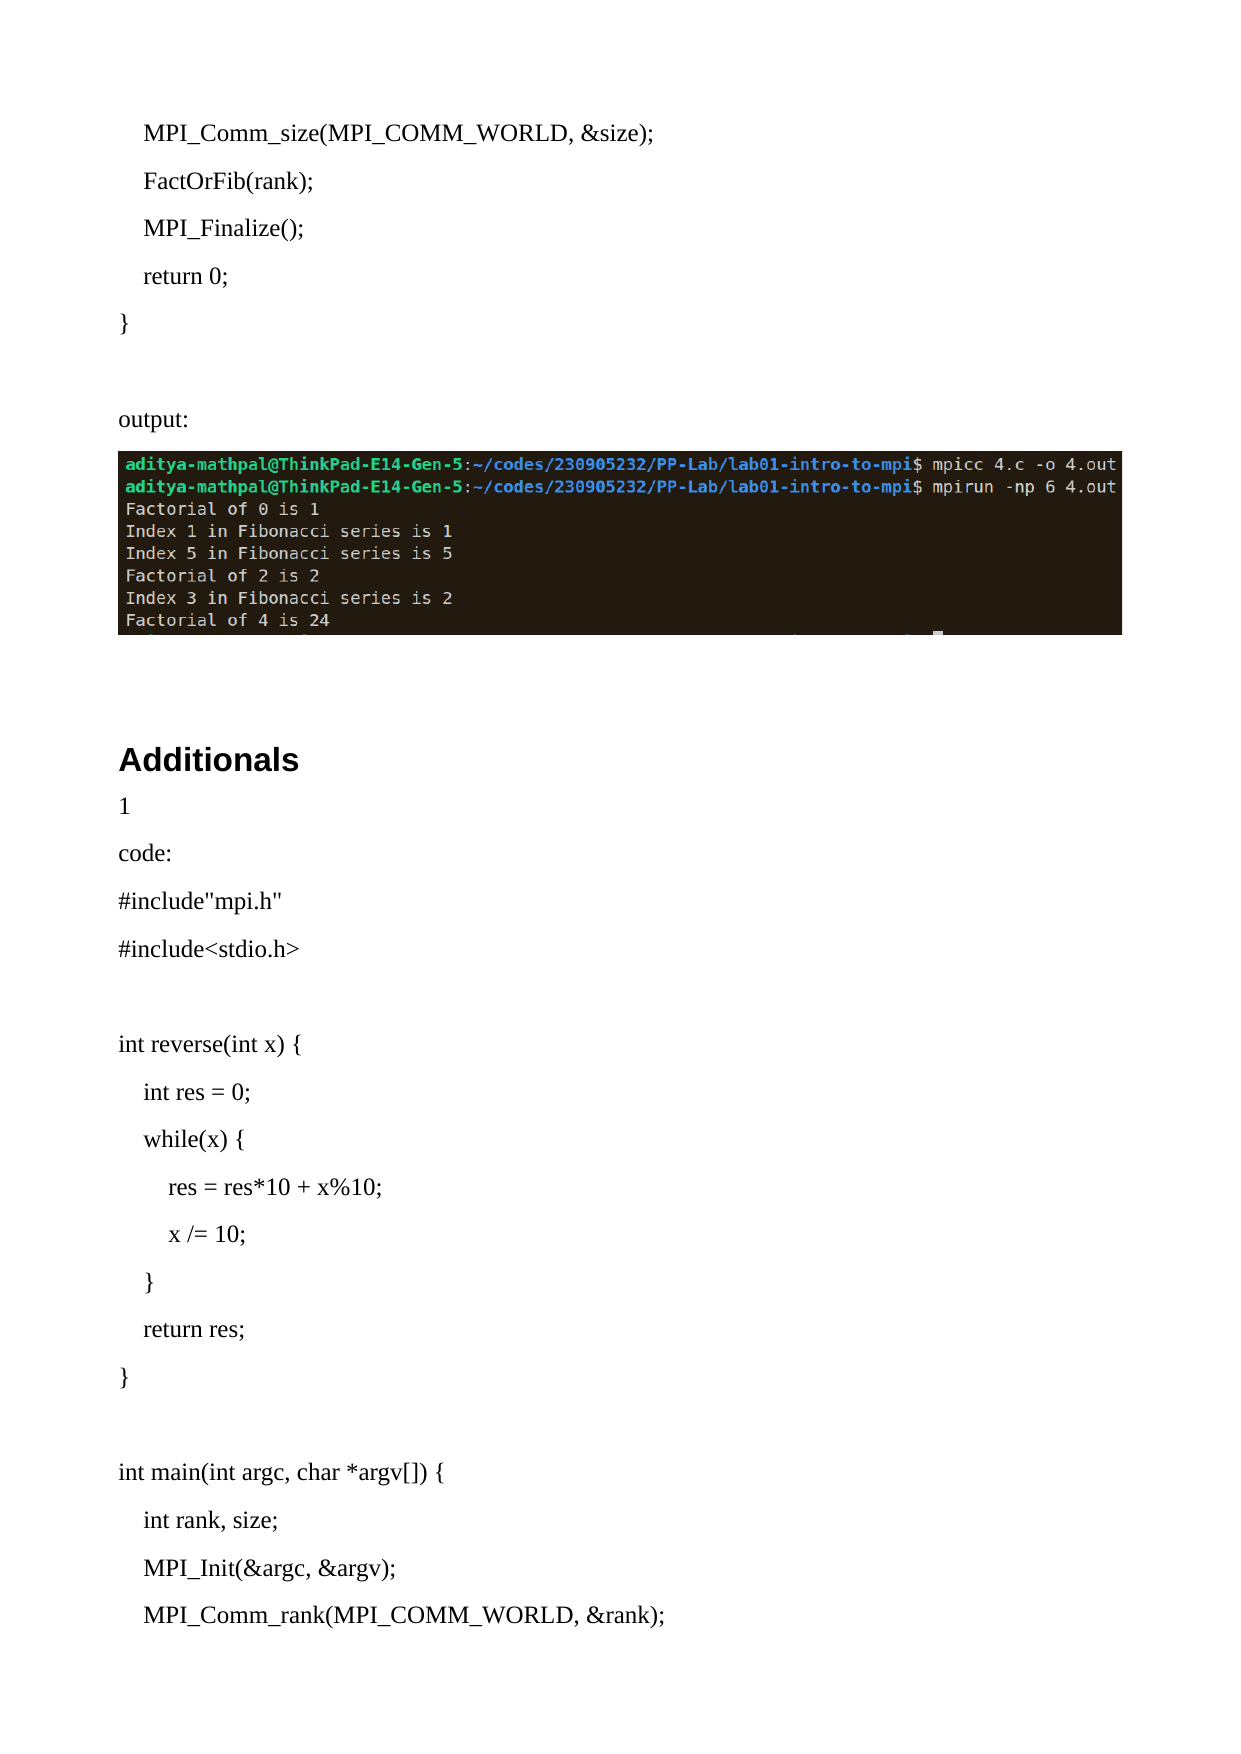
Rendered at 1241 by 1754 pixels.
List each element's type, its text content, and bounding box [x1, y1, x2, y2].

text int main(int argc, char *argv[]) { [118, 1457, 1122, 1486]
text code: [118, 838, 1122, 867]
subtitle Additionals [118, 740, 1122, 778]
text } [118, 1267, 1122, 1296]
text MPI_Comm_rank(MPI_COMM_WORLD, &rank); [118, 1600, 1122, 1629]
text return res; [118, 1314, 1122, 1343]
text while(x) { [118, 1124, 1122, 1153]
text output: [118, 404, 1122, 432]
text MPI_Init(&argc, &argv); [118, 1553, 1122, 1581]
text 1 [118, 791, 1122, 820]
text int rank, size; [118, 1505, 1122, 1534]
text return 0; [118, 261, 1122, 290]
picture [118, 451, 1123, 635]
text int reverse(int x) { [118, 1029, 1122, 1058]
text MPI_Finalize(); [118, 213, 1122, 242]
text } [118, 308, 1122, 337]
text int res = 0; [118, 1077, 1122, 1105]
text MPI_Comm_size(MPI_COMM_WORLD, &size); [118, 118, 1122, 147]
text #include"mpi.h" [118, 886, 1122, 915]
text FactOrFib(rank); [118, 166, 1122, 194]
text x /= 10; [118, 1219, 1122, 1248]
text } [118, 1362, 1122, 1391]
text res = res*10 + x%10; [118, 1172, 1122, 1201]
text #include<stdio.h> [118, 934, 1122, 962]
